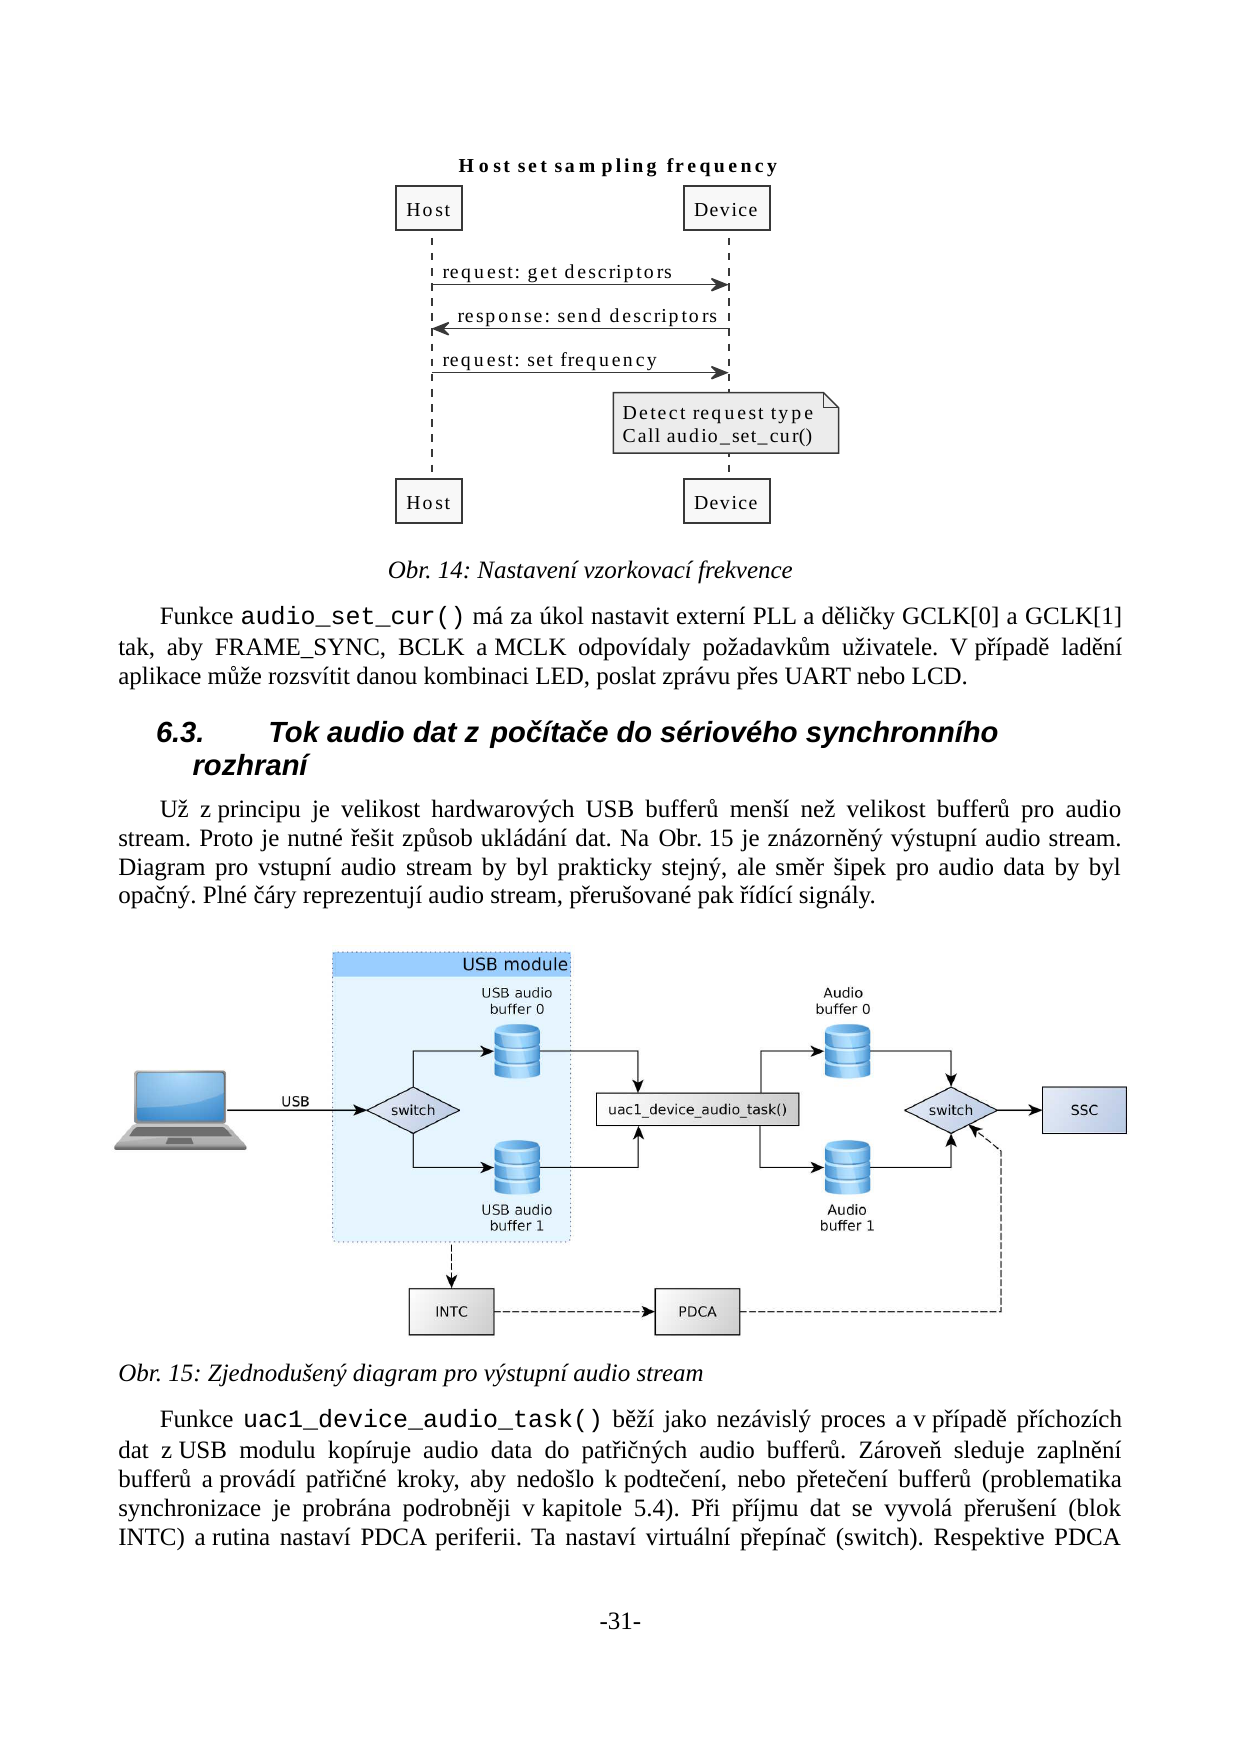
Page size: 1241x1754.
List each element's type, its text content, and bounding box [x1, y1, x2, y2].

text Funkce audio_set_cur() má za úkol nastavit externí PLL a děličky GCLK[0] a GCLK[1] tak, aby FRAME_SYNC, BCLK a MCLK odpovídaly požadavkům uživatele. V případě ladění aplikace může rozsvítit danou kombinaci LED, poslat zprávu přes UART nebo LCD. [118, 118, 1122, 690]
picture [107, 945, 1133, 1341]
text Funkce uac1_device_audio_task() běží jako nezávislý proces a v případě příchozích dat z USB modulu kopíruje audio data do patřičných audio bufferů. Zároveň sleduje zaplnění bufferů a provádí patřičné kroky, aby nedošlo k podtečení, nebo přetečení bufferů (problematika synchronizace je probrána podrobněji v kapitole 5.4). Při příjmu dat se vyvolá přerušení (blok INTC) a rutina nastaví PDCA periferii. Ta nastaví virtuální přepínač (switch). Respektive PDCA [118, 1387, 1122, 1550]
subtitle Tok audio dat z počítače do sériového synchronního rozhraní [148, 715, 1122, 782]
text Už z principu je velikost hardwarových USB bufferů menší než velikost bufferů pro audio stream. Proto je nutné řešit způsob ukládání dat. Na Obr. 15 je znázorněný výstupní audio stream. Diagram pro vstupní audio stream by byl prakticky stejný, ale směr šipek pro audio data by byl opačný. Plné čáry reprezentují audio stream, přerušované pak řídící signály. [118, 794, 1122, 909]
text [118, 922, 1122, 945]
text Obr. 14: Nastavení vzorkovací frekvence [388, 142, 853, 584]
text Obr. 15: Zjednodušený diagram pro výstupní audio stream [118, 1341, 1122, 1387]
